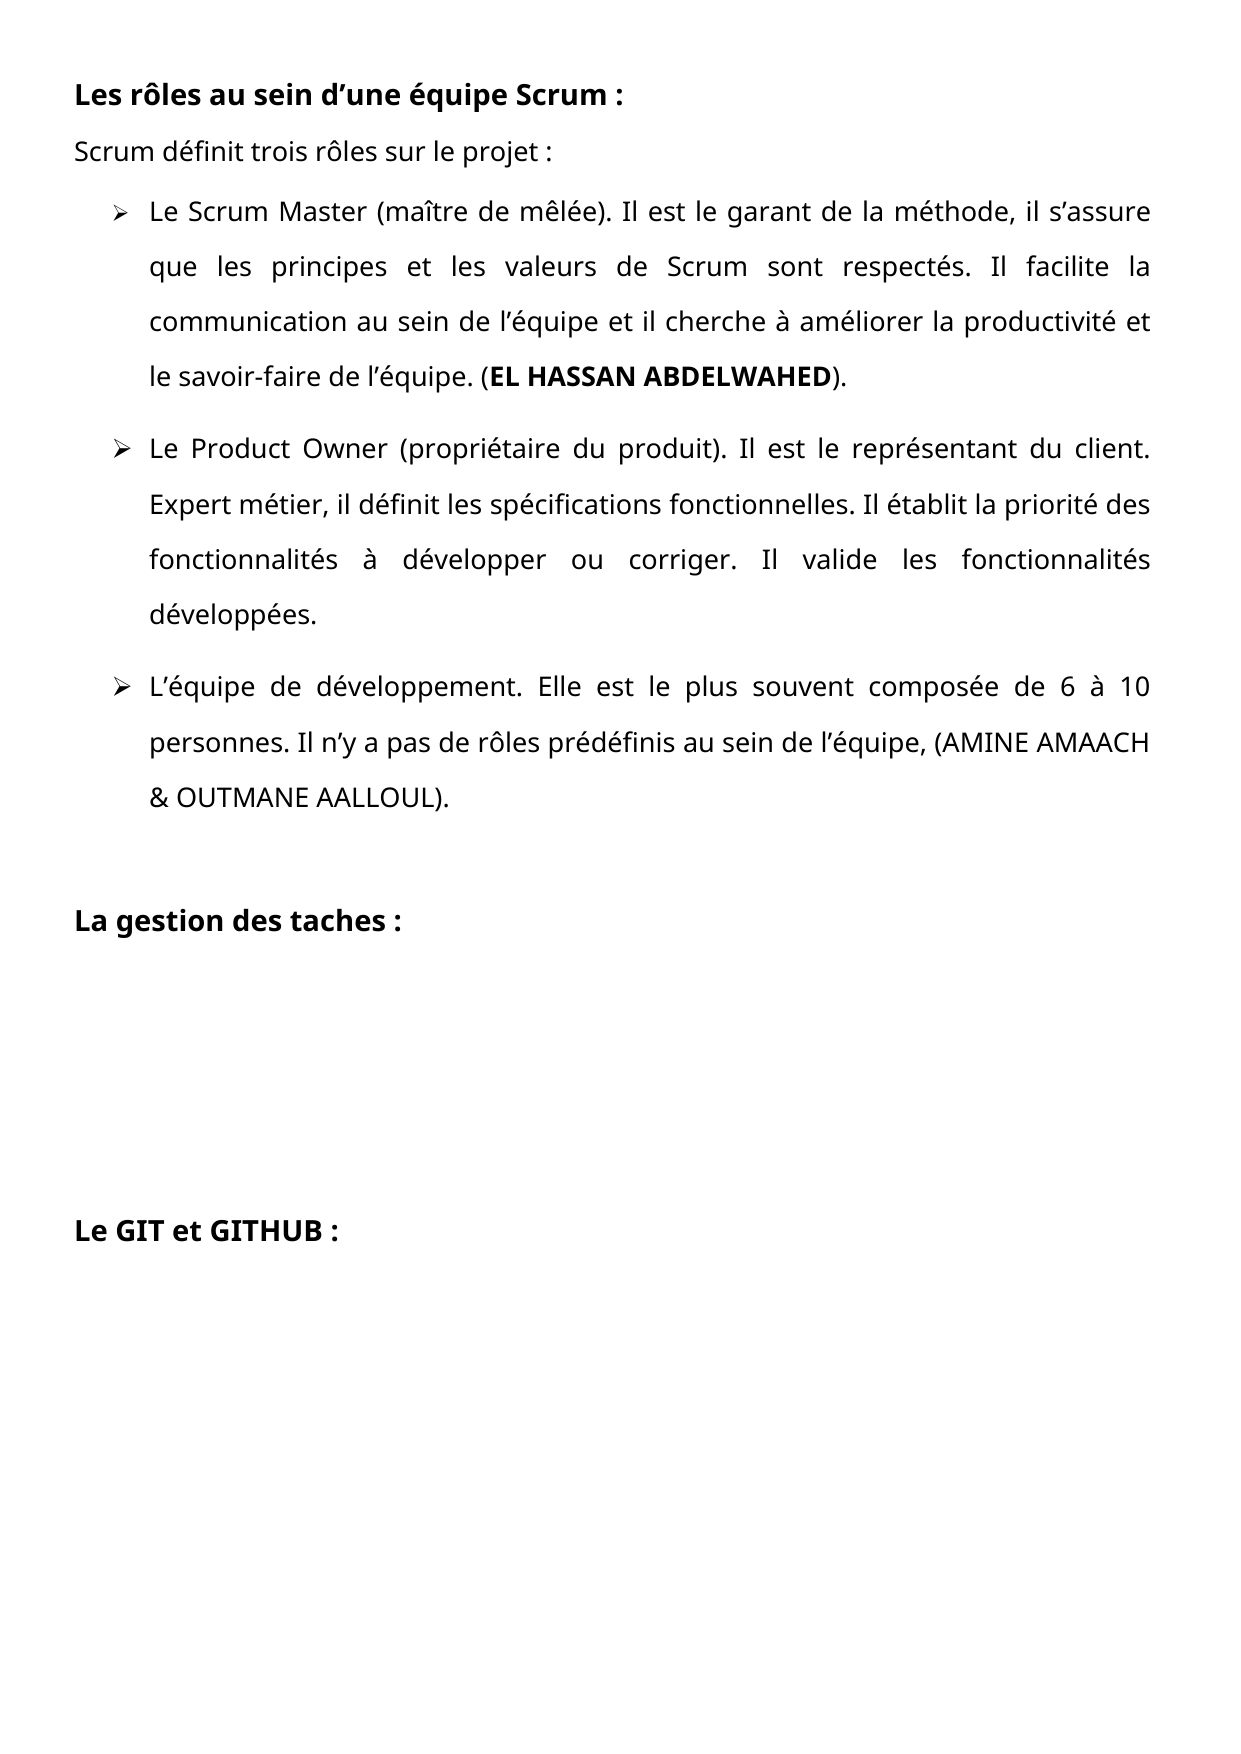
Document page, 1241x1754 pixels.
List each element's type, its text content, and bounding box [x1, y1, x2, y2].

text La gestion des taches : [74, 901, 1152, 940]
list L’équipe de développement. Elle est le plus souvent composée de 6 à 10 personnes. Il n’y a pas de rôles prédéfinis au sein de l’équipe, (AMINE AMAACH & OUTMANE AALLOUL). [111, 668, 1152, 815]
list Le Scrum Master (maître de mêlée). Il est le garant de la méthode, il s’assure que les principes et les valeurs de Scrum sont respectés. Il facilite la communication au sein de l’équipe et il cherche à améliorer la productivité et le savoir-faire de l’équipe. (EL HASSAN ABDELWAHED). [111, 192, 1152, 395]
text Scrum définit trois rôles sur le projet : [74, 133, 1152, 170]
list Le Product Owner (propriétaire du produit). Il est le représentant du client. Expert métier, il définit les spécifications fonctionnelles. Il établit la priorité des fonctionnalités à développer ou corriger. Il valide les fonctionnalités développées. [111, 430, 1152, 633]
text Le GIT et GITHUB : [74, 1210, 1152, 1250]
text Les rôles au sein d’une équipe Scrum : [74, 74, 1152, 113]
